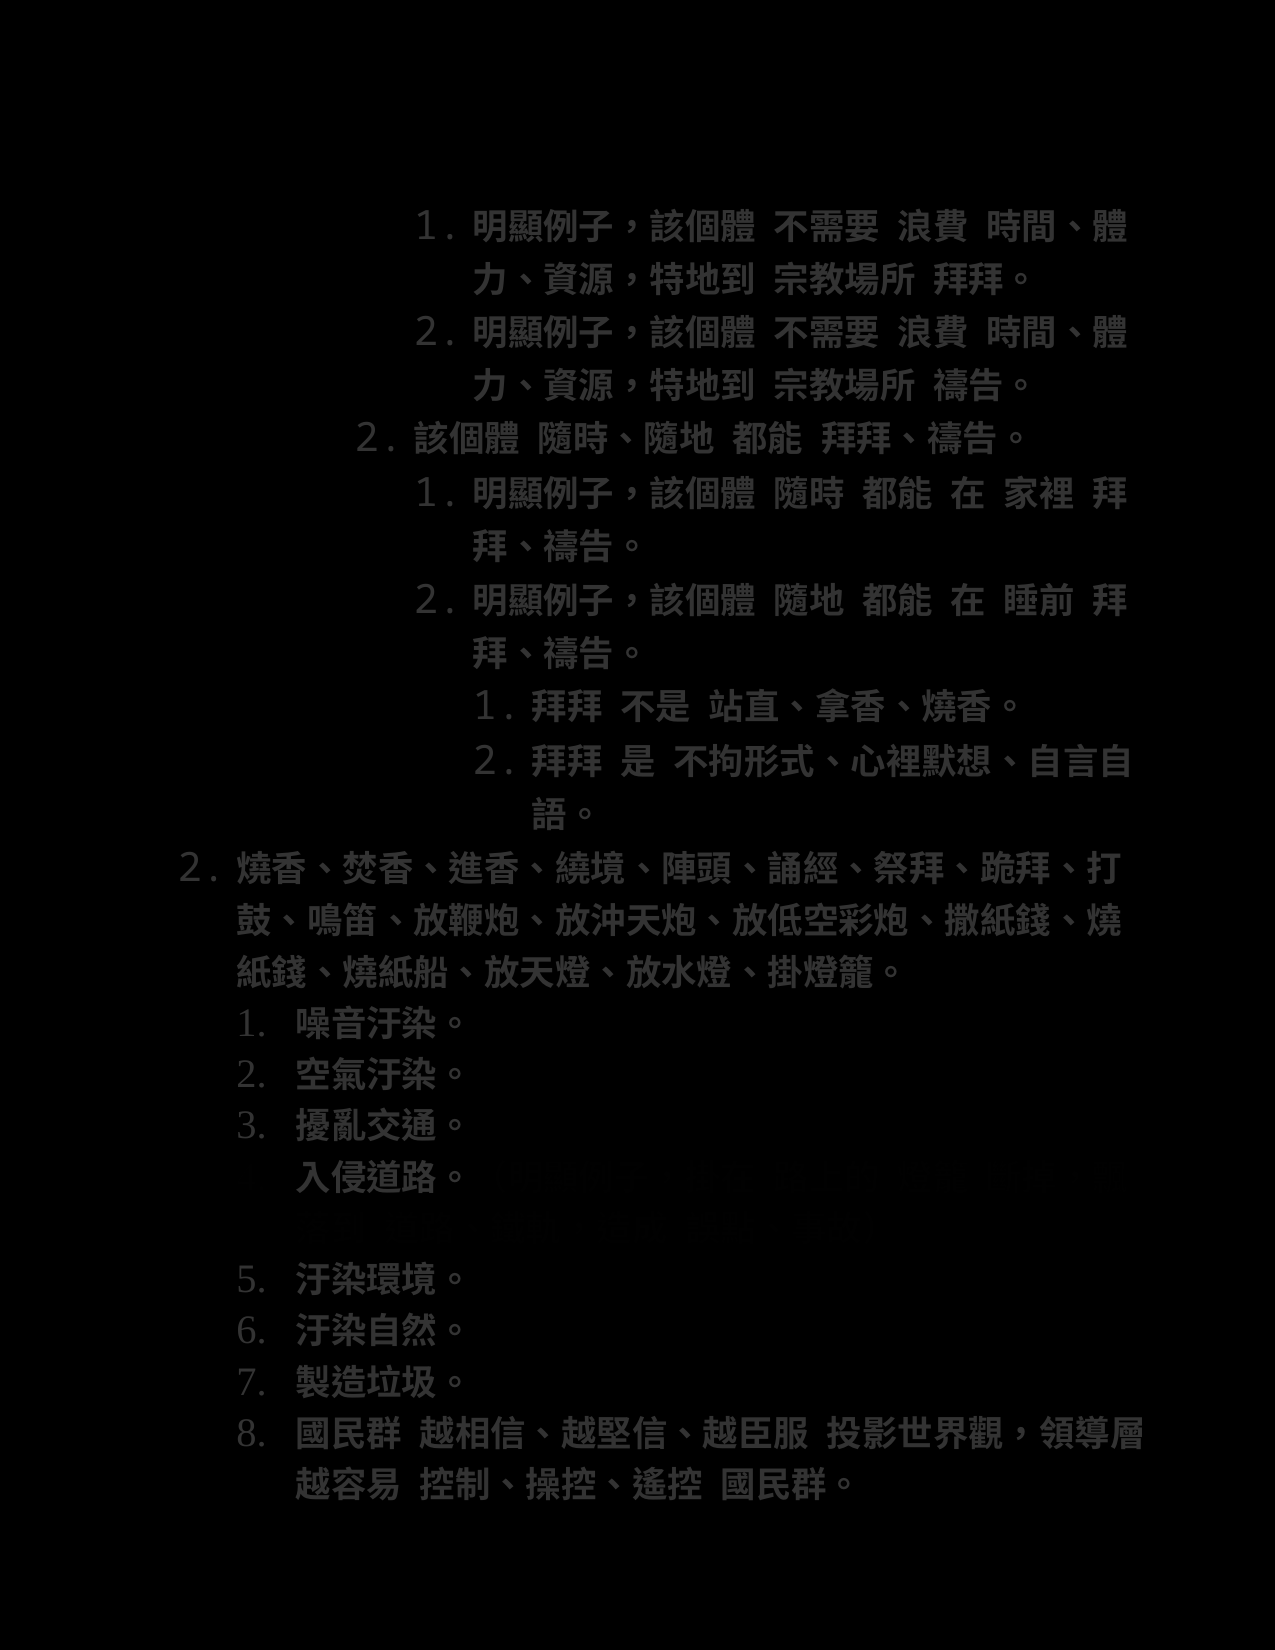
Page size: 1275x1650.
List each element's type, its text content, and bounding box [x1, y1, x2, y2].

list 拜拜 是 不拘形式、心裡默想、自言自語。 [472, 731, 1157, 838]
list 明顯例子，該個體 隨時 都能 在 家裡 拜拜、禱告。 [413, 464, 1157, 570]
list 燒香、焚香、進香、繞境、陣頭、誦經、祭拜、跪拜、打鼓、鳴笛、放鞭炮、放沖天炮、放低空彩炮、撒紙錢、燒紙錢、燒紙船、放天燈、放水燈、掛燈籠。 [177, 838, 1157, 995]
list 國民群 越相信、越堅信、越臣服 投影世界觀，領導層 越容易 控制、操控、遙控 國民群。 [236, 1405, 1157, 1508]
list 明顯例子，該個體 隨地 都能 在 睡前 拜拜、禱告。 [413, 570, 1157, 676]
list 該個體 隨時、隨地 都能 拜拜、禱告。 [354, 408, 1157, 464]
list 擾亂交通。 [236, 1098, 1157, 1149]
list 空氣汙染。 [236, 1047, 1157, 1098]
list 明顯例子，該個體 不需要 浪費 時間、體力、資源，特地到 宗教場所 拜拜。 [413, 196, 1157, 302]
list 入侵道路。（明顯例子，掛在 路上的 燈籠 斷掉，飄落到 道路、鐵軌，造成 誤點、事故） [236, 1149, 1157, 1252]
list 汙染自然。 [236, 1303, 1157, 1354]
list 拜拜 不是 站直、拿香、燒香。 [472, 676, 1157, 731]
list 明顯例子，該個體 不需要 浪費 時間、體力、資源，特地到 宗教場所 禱告。 [413, 302, 1157, 408]
list 製造垃圾。 [236, 1354, 1157, 1405]
list 汙染環境。 [236, 1252, 1157, 1303]
list 噪音汙染。 [236, 995, 1157, 1047]
